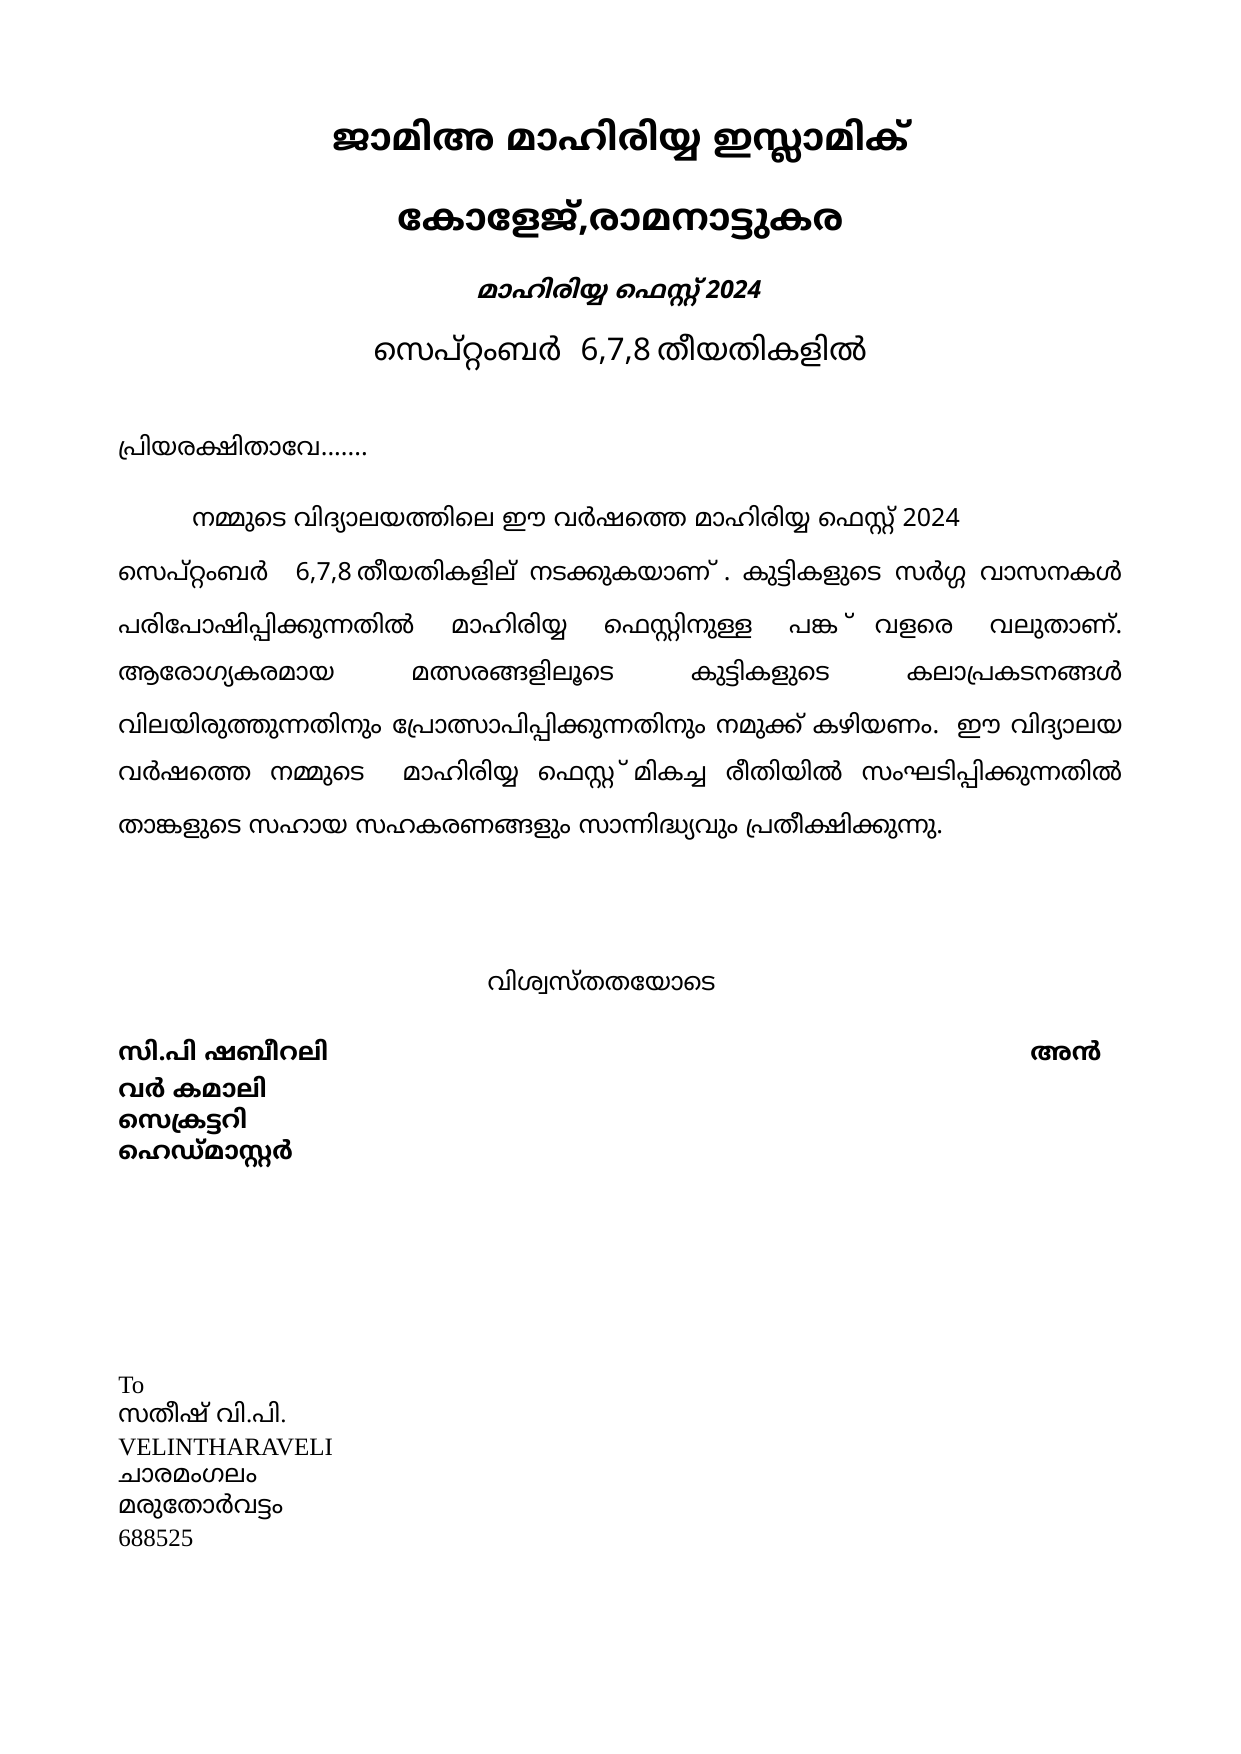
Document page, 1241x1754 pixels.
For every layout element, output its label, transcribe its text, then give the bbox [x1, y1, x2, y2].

text To [118, 1370, 1122, 1399]
text സതീഷ്‌ വി.പി. [118, 1399, 1122, 1432]
text പ്രിയരക്ഷിതാവേ....... [118, 429, 1122, 465]
text ‌‌ [118, 896, 1122, 929]
text സെപ്റ്റംബര്‍ 6,7,8തീയതികളില്‍ [118, 327, 1122, 372]
text സെക്രട്ടറി ഹെഡ്‌മാസ്റ്റര്‍ [118, 1107, 1122, 1169]
text സി.പി ഷബീറലി‍ അന്‍വ‍‍ര്‍ കമാലി ‍ [118, 1034, 1122, 1107]
text 688525 [118, 1523, 1122, 1552]
text ചാരമംഗലം [118, 1461, 1122, 1492]
text VELINTHARAVELI [118, 1432, 1122, 1461]
text മരുതോര്‍വട്ടം [118, 1492, 1122, 1523]
text വിശ്വസ്തതയോടെ [118, 964, 1122, 1000]
text സെപ്റ്റംബര്‍ 6,7,8തീയതികളില്‍‍ നടക്കുകയാണ് . കുട്ടികളുടെ സര്‍ഗ്ഗ വാസനകള്‍ പരിപോഷിപ്പിക്കുന്നതില്‍ മാഹിരിയ്യ ഫെസ്റ്റിനുള്ള പങ്ക് വളരെ വലുതാണ്. ആരോഗ്യകരമായ മത്സരങ്ങളിലൂടെ കുട്ടികളുടെ കലാപ്രകടനങ്ങള്‍ വിലയിരുത്തുന്നതിനും പ്രോത്സാപിപ്പിക്കുന്നതിനും നമുക്ക് കഴിയണം. ഈ വിദ്യാലയ വര്‍ഷത്തെ നമ്മുടെ മാഹിരിയ്യ ഫെസ്റ്റ് മികച്ച രീതിയില്‍ സംഘടിപ്പിക്കുന്നതില്‍ താങ്കളുടെ സഹായ സഹകരണങ്ങളും സാന്നിദ്ധ്യവും പ്രതീക്ഷിക്കുന്നു. [118, 554, 1122, 843]
text മാഹിരിയ്യ ഫെസ്റ്റ് 2024 [118, 272, 1122, 308]
text നമ്മുടെ വിദ്യാലയത്തിലെ ഈ വര്‍ഷത്തെ മാഹിരിയ്യ ഫെസ്റ്റ് 2024 [118, 499, 1122, 536]
text ജാമിഅ മാഹിരിയ്യ ഇസ്ലാമിക് കോളേജ്,രാമനാട്ടുകര [118, 118, 1122, 245]
